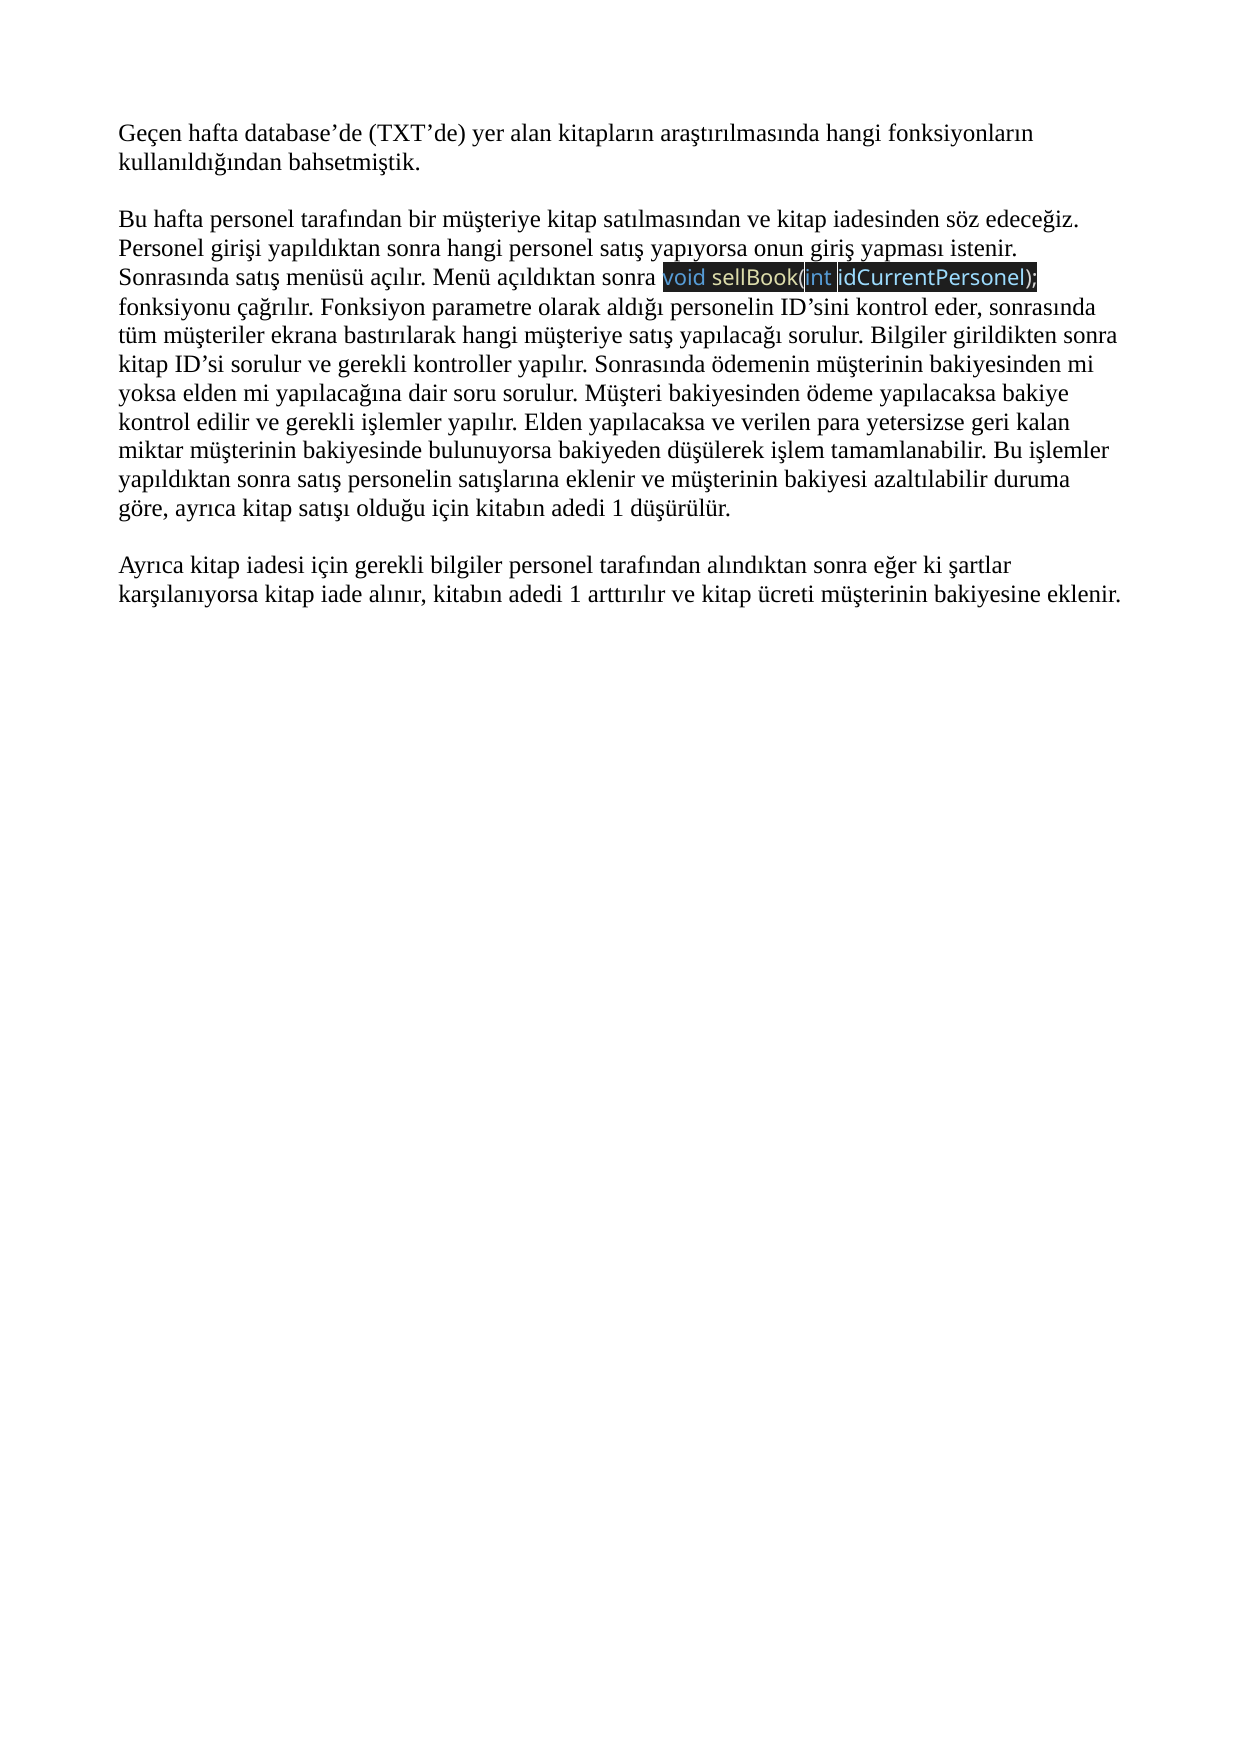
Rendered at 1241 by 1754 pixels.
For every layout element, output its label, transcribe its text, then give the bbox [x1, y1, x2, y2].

text fonksiyonu çağrılır. Fonksiyon parametre olarak aldığı personelin ID’sini kontrol eder, sonrasında tüm müşteriler ekrana bastırılarak hangi müşteriye satış yapılacağı sorulur. Bilgiler girildikten sonra kitap ID’si sorulur ve gerekli kontroller yapılır. Sonrasında ödemenin müşterinin bakiyesinden mi yoksa elden mi yapılacağına dair soru sorulur. Müşteri bakiyesinden ödeme yapılacaksa bakiye kontrol edilir ve gerekli işlemler yapılır. Elden yapılacaksa ve verilen para yetersizse geri kalan miktar müşterinin bakiyesinde bulunuyorsa bakiyeden düşülerek işlem tamamlanabilir. Bu işlemler yapıldıktan sonra satış personelin satışlarına eklenir ve müşterinin bakiyesi azaltılabilir duruma göre, ayrıca kitap satışı olduğu için kitabın adedi 1 düşürülür. [118, 292, 1122, 522]
text Personel girişi yapıldıktan sonra hangi personel satış yapıyorsa onun giriş yapması istenir. Sonrasında satış menüsü açılır. Menü açıldıktan sonra void sellBook(int idCurrentPersonel); [118, 233, 1122, 292]
text Geçen hafta database’de (TXT’de) yer alan kitapların araştırılmasında hangi fonksiyonların kullanıldığından bahsetmiştik. [118, 118, 1122, 176]
text Bu hafta personel tarafından bir müşteriye kitap satılmasından ve kitap iadesinden söz edeceğiz. [118, 204, 1122, 233]
text Ayrıca kitap iadesi için gerekli bilgiler personel tarafından alındıktan sonra eğer ki şartlar karşılanıyorsa kitap iade alınır, kitabın adedi 1 arttırılır ve kitap ücreti müşterinin bakiyesine eklenir. [118, 550, 1122, 608]
